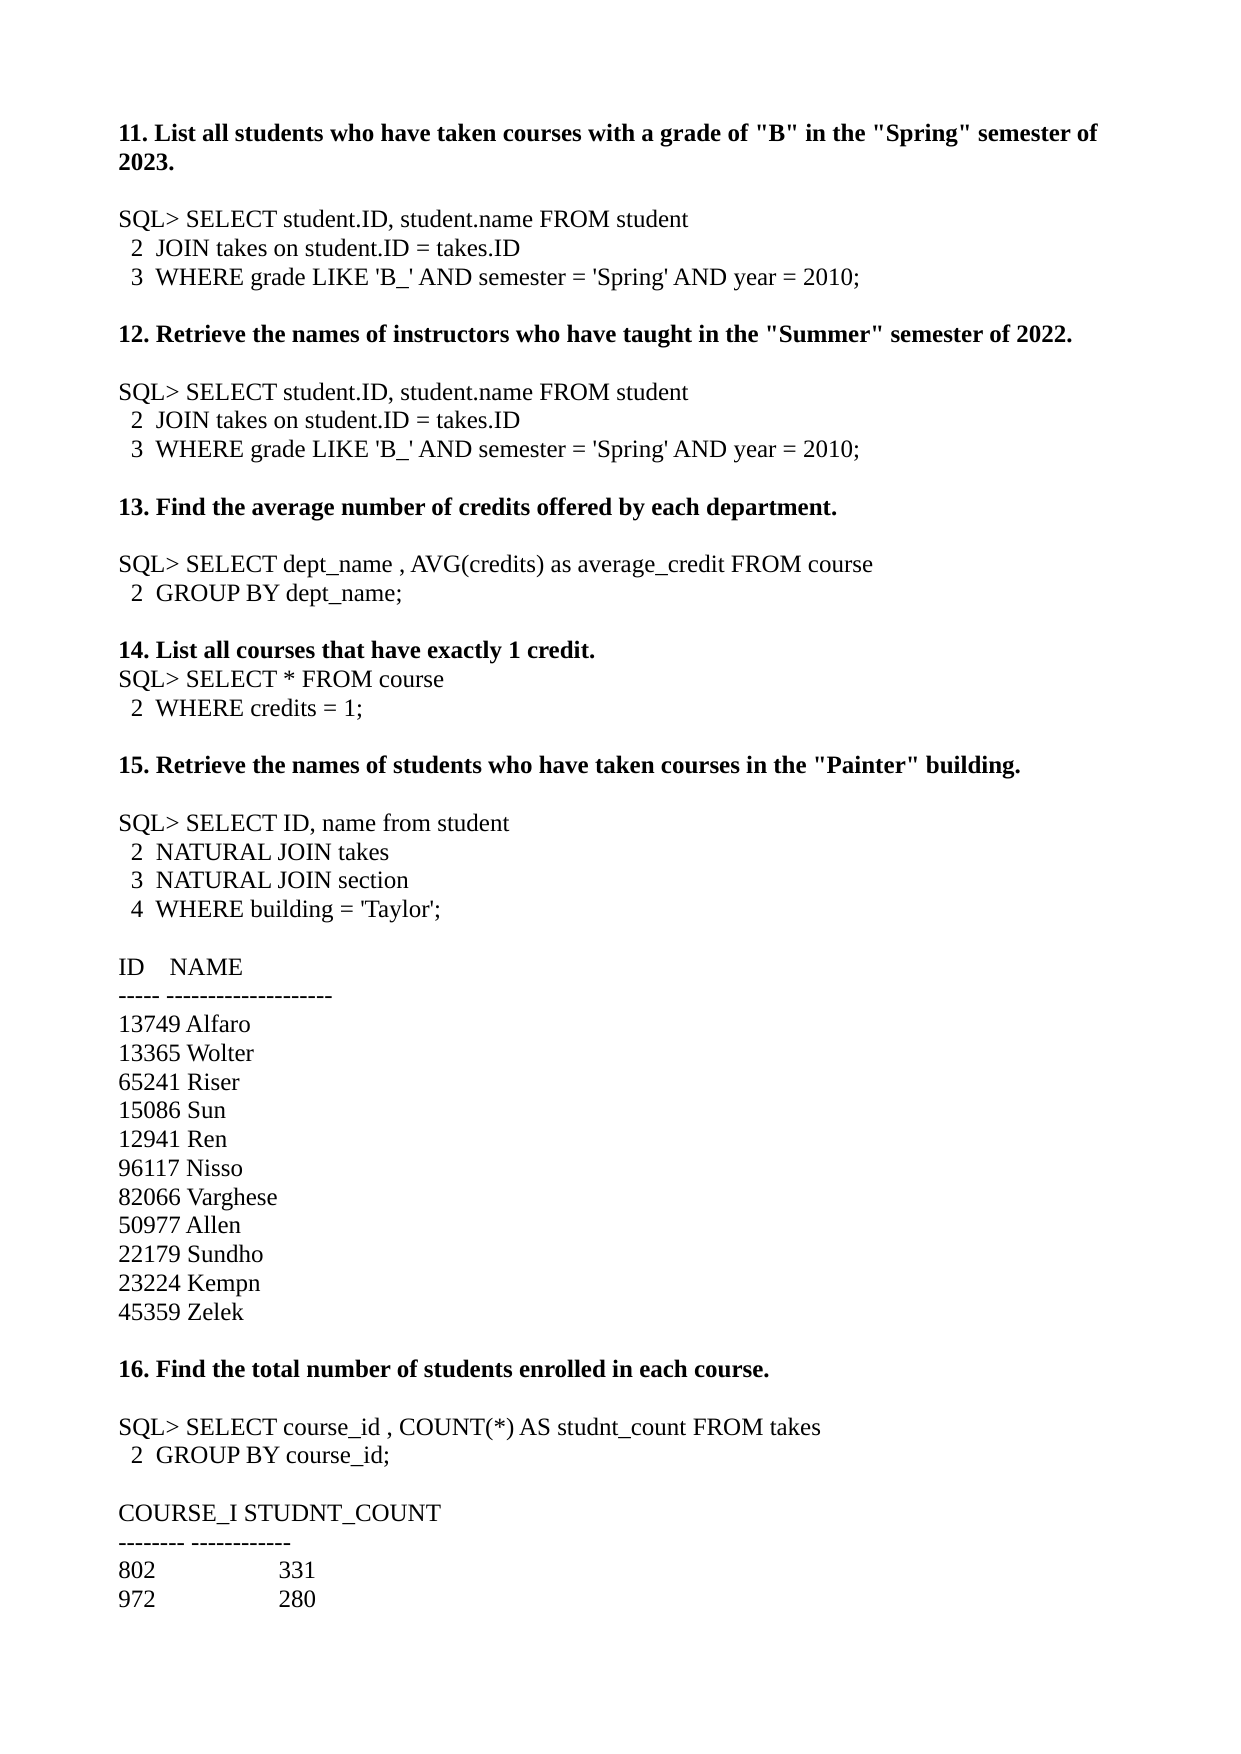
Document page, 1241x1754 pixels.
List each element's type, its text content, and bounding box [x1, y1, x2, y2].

text 82066 Varghese [118, 1182, 1122, 1211]
text 23224 Kempn [118, 1268, 1122, 1297]
text 13749 Alfaro [118, 1009, 1122, 1038]
text SQL> SELECT ID, name from student [118, 808, 1122, 837]
text 14. List all courses that have exactly 1 credit. [118, 636, 1122, 664]
text 65241 Riser [118, 1067, 1122, 1096]
text COURSE_I STUDNT_COUNT [118, 1498, 1122, 1527]
text 2 JOIN takes on student.ID = takes.ID [118, 406, 1122, 434]
text 96117 Nisso [118, 1153, 1122, 1182]
text 972 280 [118, 1584, 1122, 1613]
text 3 WHERE grade LIKE 'B_' AND semester = 'Spring' AND year = 2010; [118, 434, 1122, 463]
text 2 NATURAL JOIN takes [118, 837, 1122, 866]
text 15086 Sun [118, 1096, 1122, 1124]
text 15. Retrieve the names of students who have taken courses in the "Painter" building. [118, 751, 1122, 779]
text 2 GROUP BY course_id; [118, 1441, 1122, 1469]
text 12. Retrieve the names of instructors who have taught in the "Summer" semester of 2022. [118, 319, 1122, 348]
text 13. Find the average number of credits offered by each department. [118, 492, 1122, 521]
text 22179 Sundho [118, 1239, 1122, 1268]
text SQL> SELECT course_id , COUNT(*) AS studnt_count FROM takes [118, 1412, 1122, 1441]
text SQL> SELECT dept_name , AVG(credits) as average_credit FROM course [118, 549, 1122, 578]
text 13365 Wolter [118, 1038, 1122, 1067]
text 4 WHERE building = 'Taylor'; [118, 894, 1122, 923]
text 12941 Ren [118, 1124, 1122, 1153]
text 3 NATURAL JOIN section [118, 866, 1122, 894]
text ID NAME [118, 952, 1122, 981]
text 45359 Zelek [118, 1297, 1122, 1326]
text SQL> SELECT * FROM course [118, 664, 1122, 693]
text SQL> SELECT student.ID, student.name FROM student [118, 204, 1122, 233]
text 2023. [118, 147, 1122, 176]
text 11. List all students who have taken courses with a grade of "B" in the "Spring" semester of [118, 118, 1122, 147]
text -------- ------------ [118, 1527, 1122, 1556]
text 2 JOIN takes on student.ID = takes.ID [118, 233, 1122, 262]
text SQL> SELECT student.ID, student.name FROM student [118, 377, 1122, 406]
text 2 WHERE credits = 1; [118, 693, 1122, 722]
text 16. Find the total number of students enrolled in each course. [118, 1354, 1122, 1383]
text 3 WHERE grade LIKE 'B_' AND semester = 'Spring' AND year = 2010; [118, 262, 1122, 291]
text 2 GROUP BY dept_name; [118, 578, 1122, 607]
text 802 331 [118, 1556, 1122, 1584]
text ----- -------------------- [118, 981, 1122, 1009]
text 50977 Allen [118, 1211, 1122, 1239]
